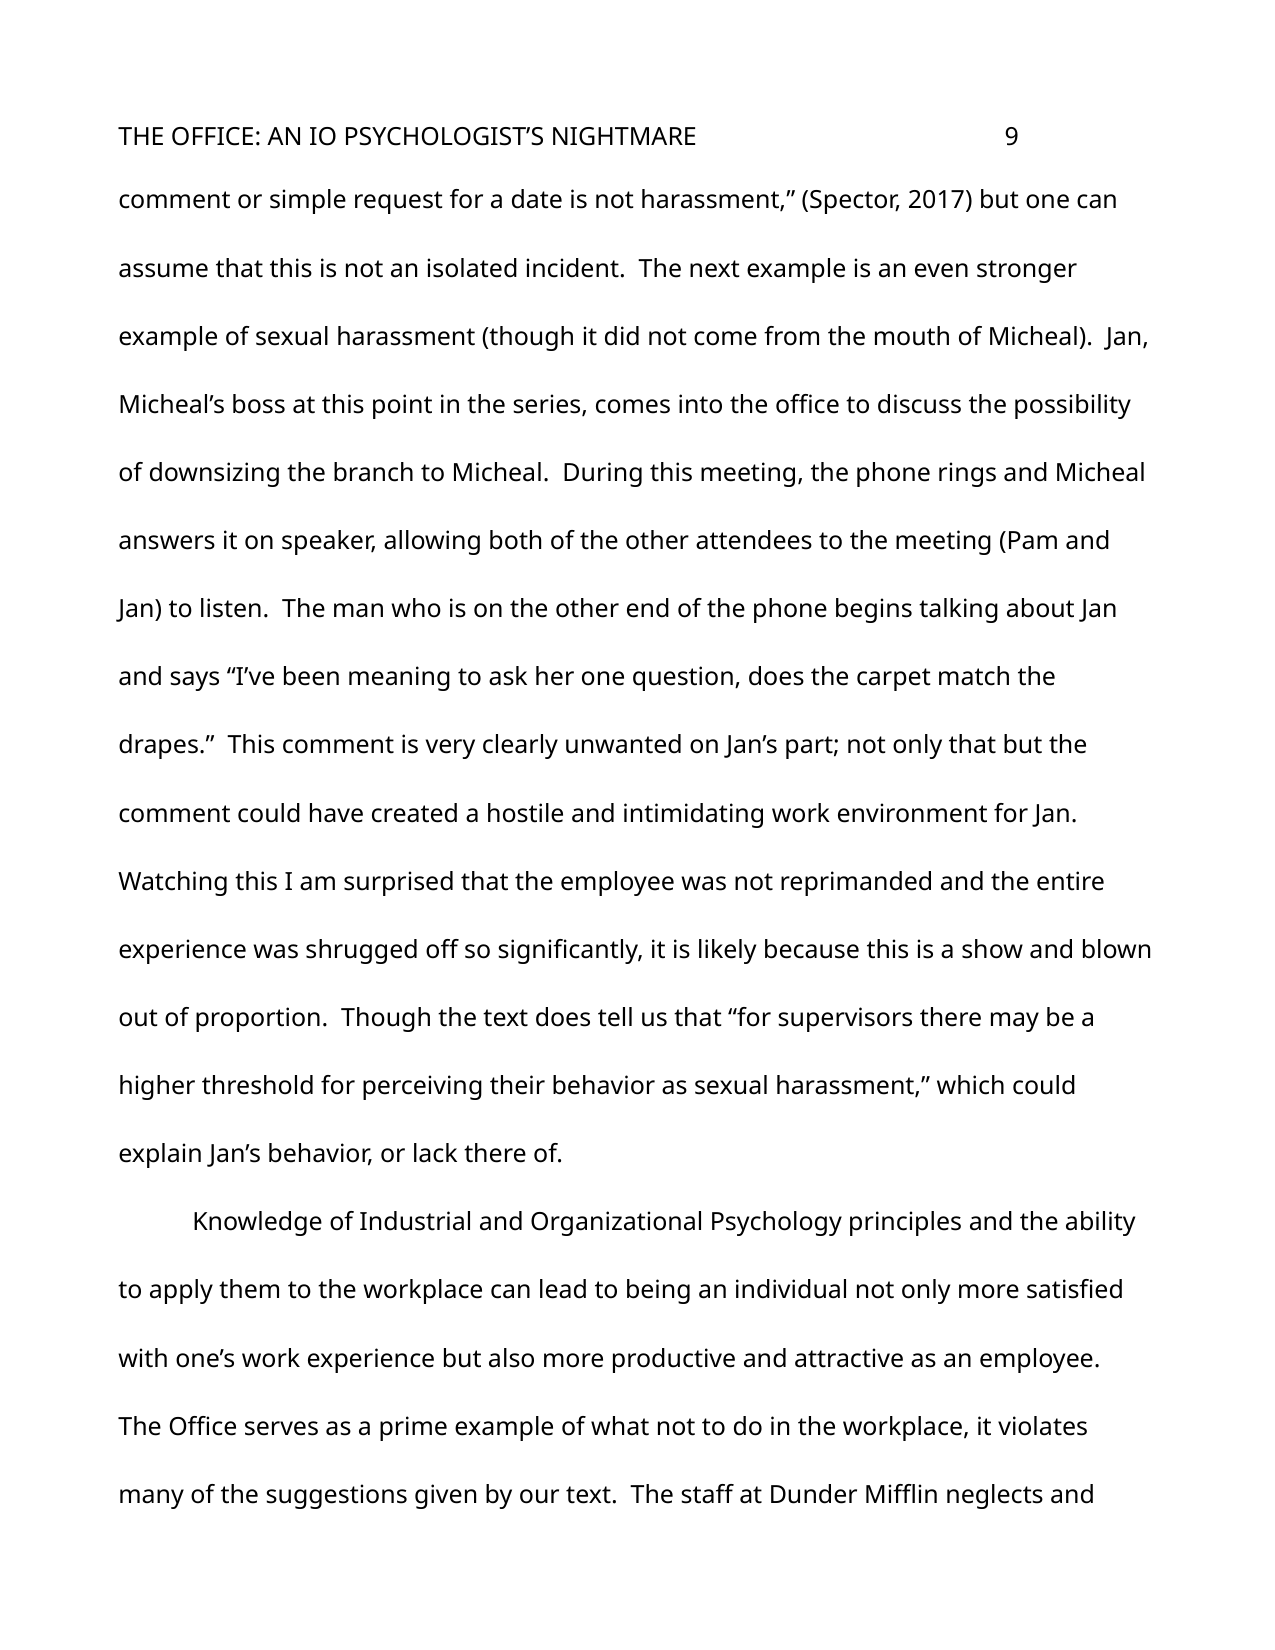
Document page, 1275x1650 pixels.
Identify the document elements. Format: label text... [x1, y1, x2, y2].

text comment or simple request for a date is not harassment,” (Spector, 2017) but one can assume that this is not an isolated incident. The next example is an even stronger example of sexual harassment (though it did not come from the mouth of Micheal). Jan, Micheal’s boss at this point in the series, comes into the office to discuss the possibility of downsizing the branch to Micheal. During this meeting, the phone rings and Micheal answers it on speaker, allowing both of the other attendees to the meeting (Pam and Jan) to listen. The man who is on the other end of the phone begins talking about Jan and says “I’ve been meaning to ask her one question, does the carpet match the drapes.” This comment is very clearly unwanted on Jan’s part; not only that but the comment could have created a hostile and intimidating work environment for Jan. Watching this I am surprised that the employee was not reprimanded and the entire experience was shrugged off so significantly, it is likely because this is a show and blown out of proportion. Though the text does tell us that “for supervisors there may be a higher threshold for perceiving their behavior as sexual harassment,” which could explain Jan’s behavior, or lack there of. [118, 182, 1157, 1170]
text Knowledge of Industrial and Organizational Psychology principles and the ability to apply them to the workplace can lead to being an individual not only more satisfied with one’s work experience but also more productive and attractive as an employee. The Office serves as a prime example of what not to do in the workplace, it violates many of the suggestions given by our text. The staff at Dunder Mifflin neglects and [118, 1204, 1157, 1511]
